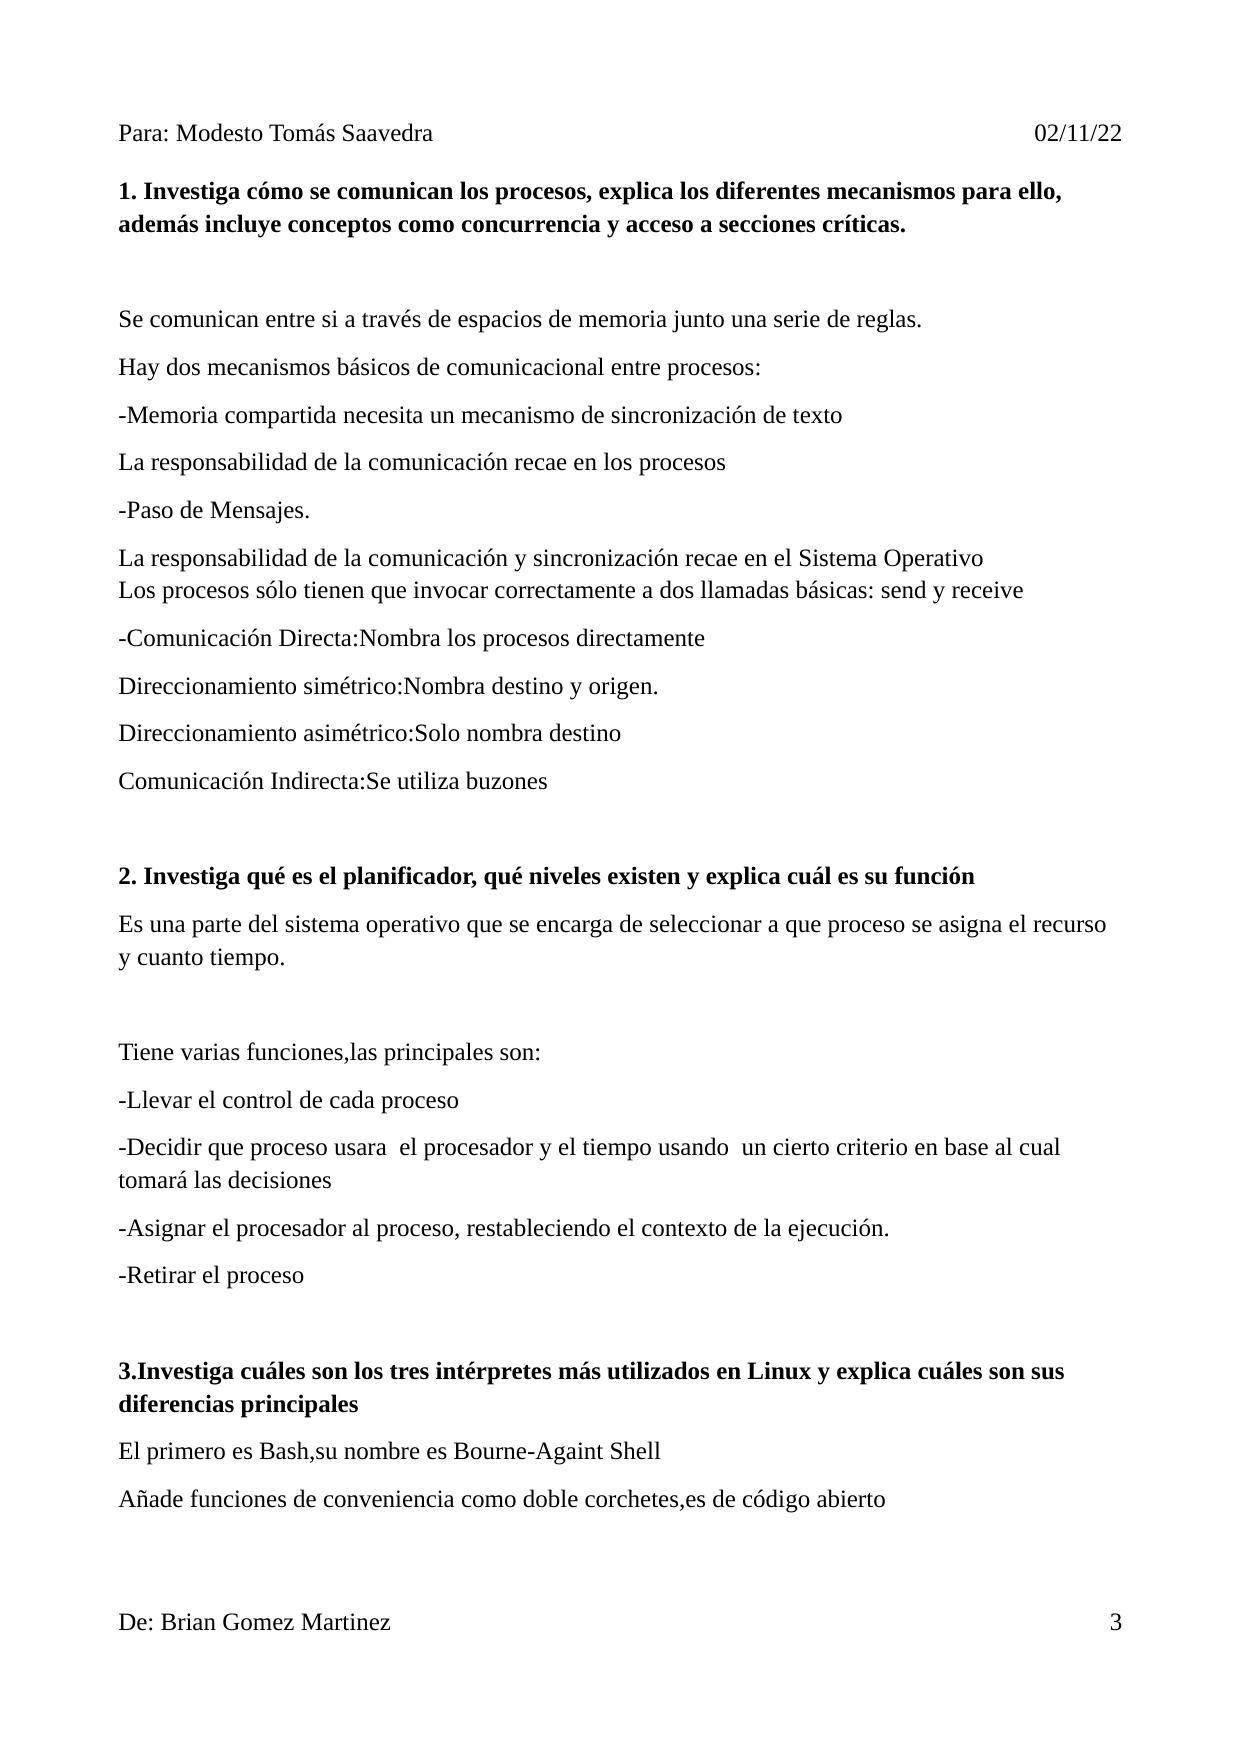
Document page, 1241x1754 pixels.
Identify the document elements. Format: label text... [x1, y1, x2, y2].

text La responsabilidad de la comunicación recae en los procesos [118, 447, 1122, 476]
text -Memoria compartida necesita un mecanismo de sincronización de texto [118, 400, 1122, 428]
text Comunicación Indirecta:Se utiliza buzones [118, 766, 1122, 795]
text El primero es Bash,su nombre es Bourne-Againt Shell [118, 1436, 1122, 1465]
text Añade funciones de conveniencia como doble corchetes,es de código abierto [118, 1484, 1122, 1513]
text 2. Investiga qué es el planificador, qué niveles existen y explica cuál es su función [118, 861, 1122, 890]
text -Decidir que proceso usara el procesador y el tiempo usando un cierto criterio en base al cual tomará las decisiones [118, 1132, 1122, 1194]
text -Llevar el control de cada proceso [118, 1085, 1122, 1113]
text 3.Investiga cuáles son los tres intérpretes más utilizados en Linux y explica cuáles son sus diferencias principales [118, 1356, 1122, 1417]
text -Asignar el procesador al proceso, restableciendo el contexto de la ejecución. [118, 1213, 1122, 1242]
text Es una parte del sistema operativo que se encarga de seleccionar a que proceso se asigna el recurso y cuanto tiempo. [118, 909, 1122, 971]
text -Comunicación Directa:Nombra los procesos directamente [118, 623, 1122, 652]
text Se comunican entre si a través de espacios de memoria junto una serie de reglas. [118, 304, 1122, 333]
text -Paso de Mensajes. [118, 495, 1122, 524]
text Hay dos mecanismos básicos de comunicacional entre procesos: [118, 352, 1122, 381]
text -Retirar el proceso [118, 1261, 1122, 1289]
text 1. Investiga cómo se comunican los procesos, explica los diferentes mecanismos para ello, además incluye conceptos como concurrencia y acceso a secciones críticas. [118, 176, 1122, 238]
text La responsabilidad de la comunicación y sincronización recae en el Sistema Operativo Los procesos sólo tienen que invocar correctamente a dos llamadas básicas: send y receive [118, 543, 1122, 604]
text Direccionamiento simétrico:Nombra destino y origen. [118, 671, 1122, 699]
text Direccionamiento asimétrico:Solo nombra destino [118, 718, 1122, 747]
text Tiene varias funciones,las principales son: [118, 1037, 1122, 1066]
